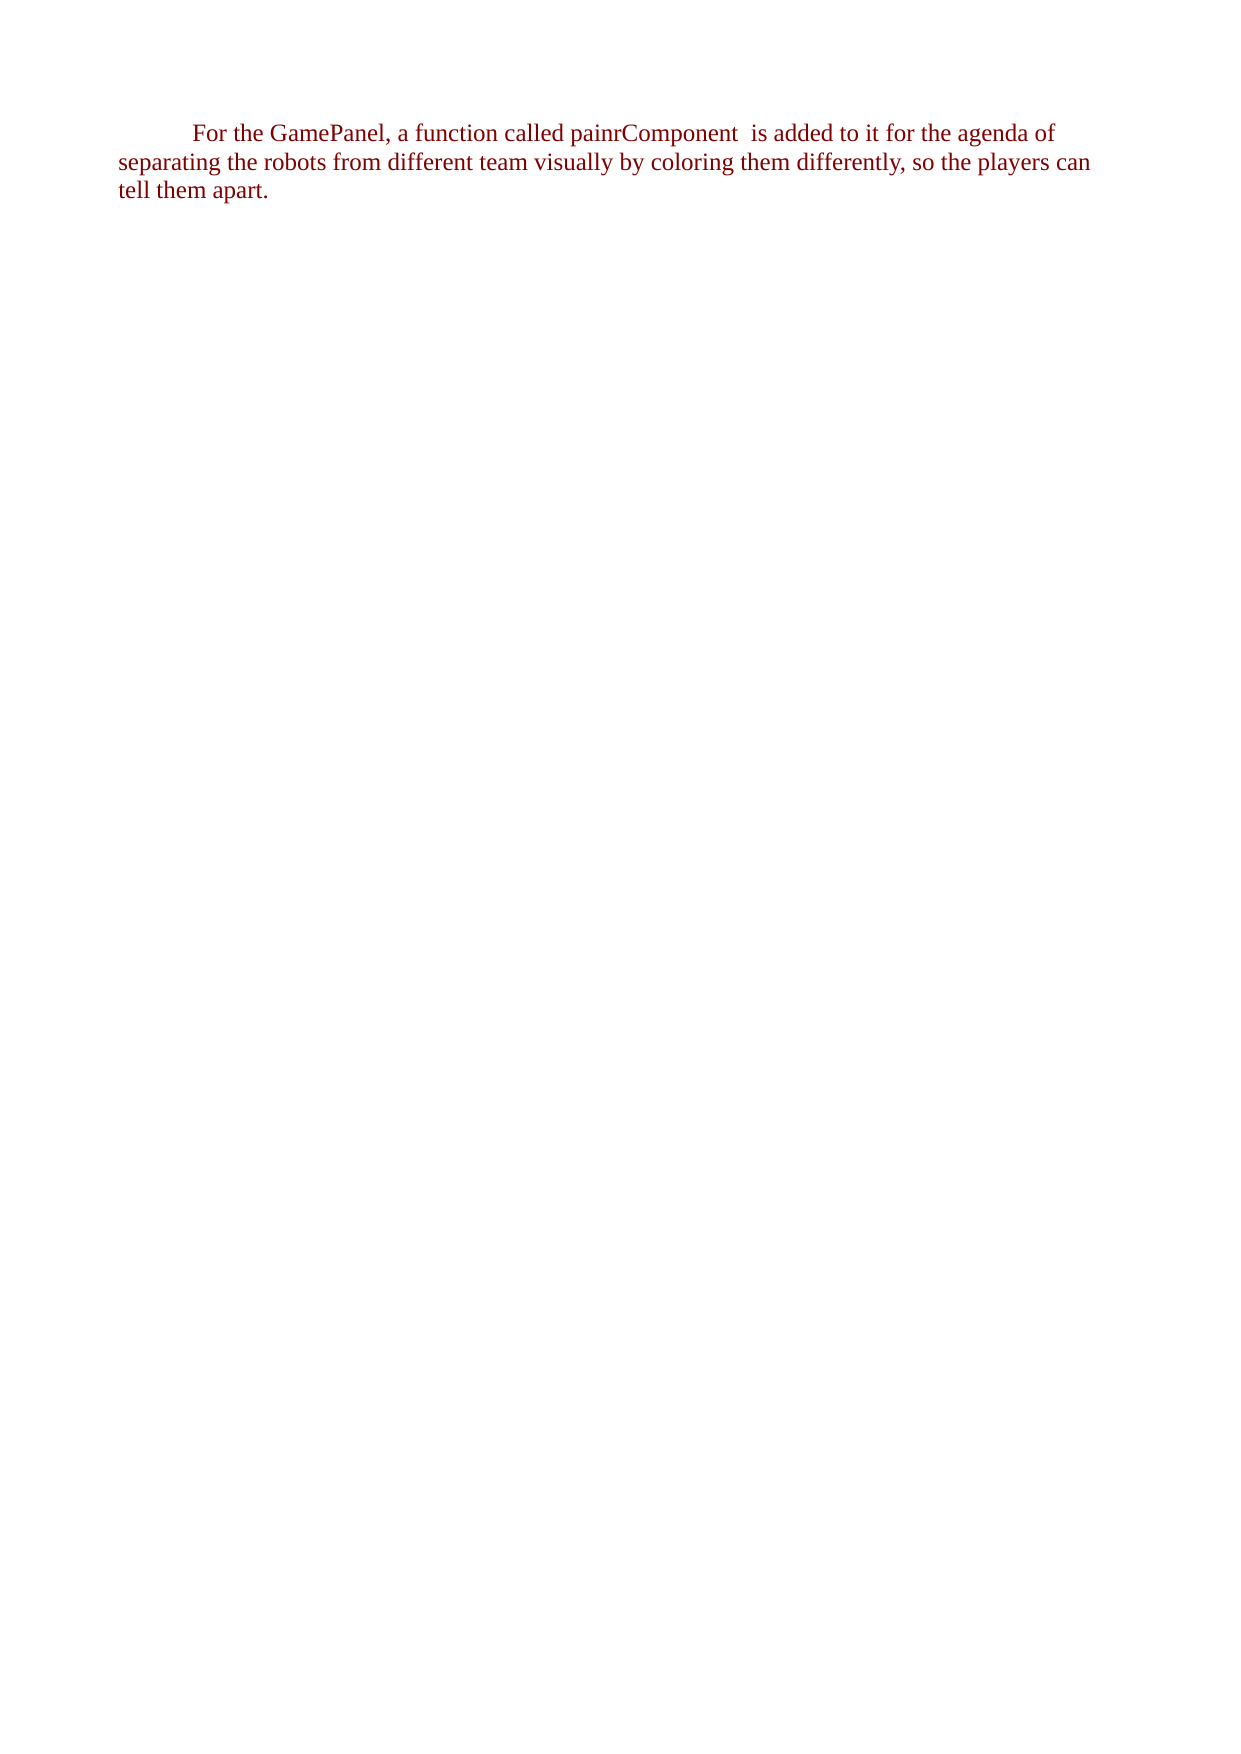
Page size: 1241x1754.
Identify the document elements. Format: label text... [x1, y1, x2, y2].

text For the GamePanel, a function called painrComponent is added to it for the agenda of separating the robots from different team visually by coloring them differently, so the players can tell them apart. [118, 118, 1122, 204]
